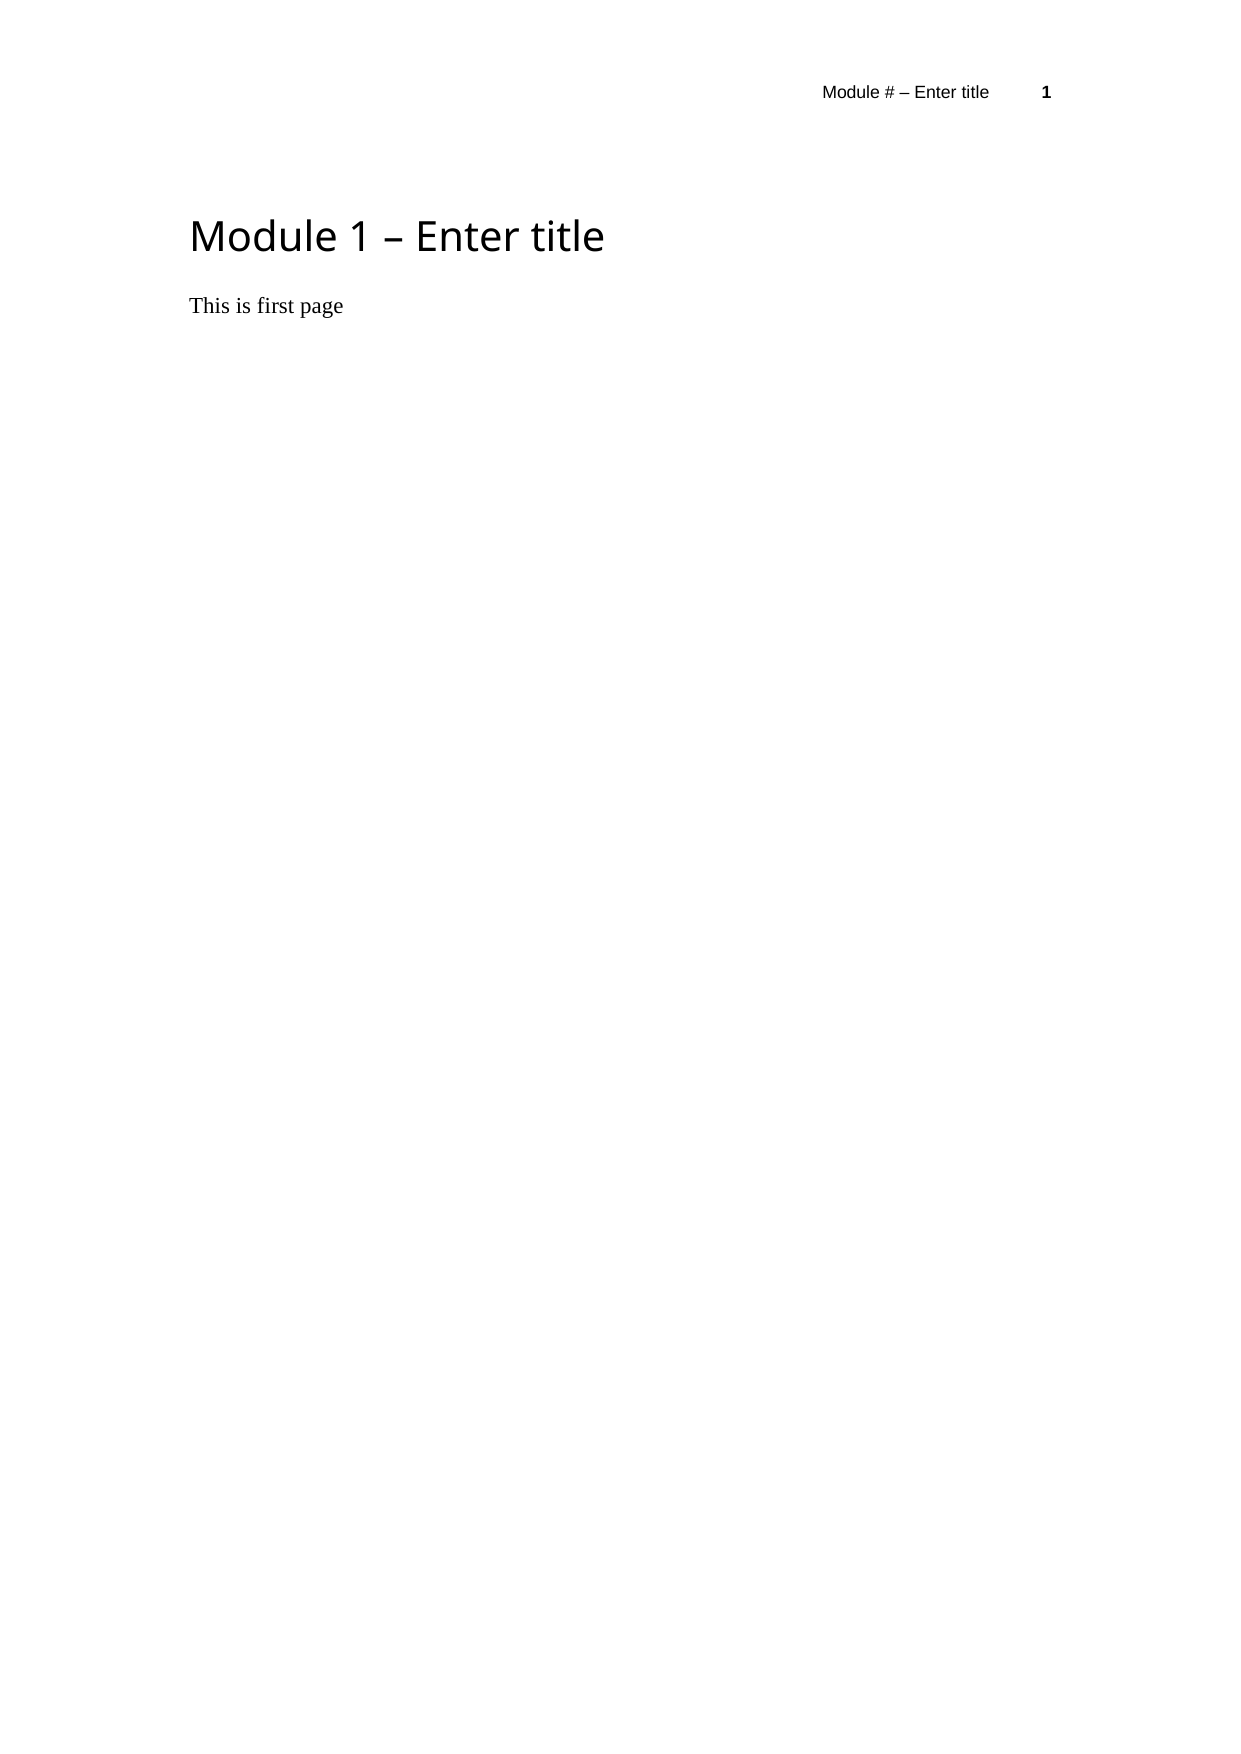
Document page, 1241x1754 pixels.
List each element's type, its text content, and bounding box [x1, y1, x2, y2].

title Enter title [189, 207, 1051, 264]
text This is first page [189, 293, 1051, 319]
